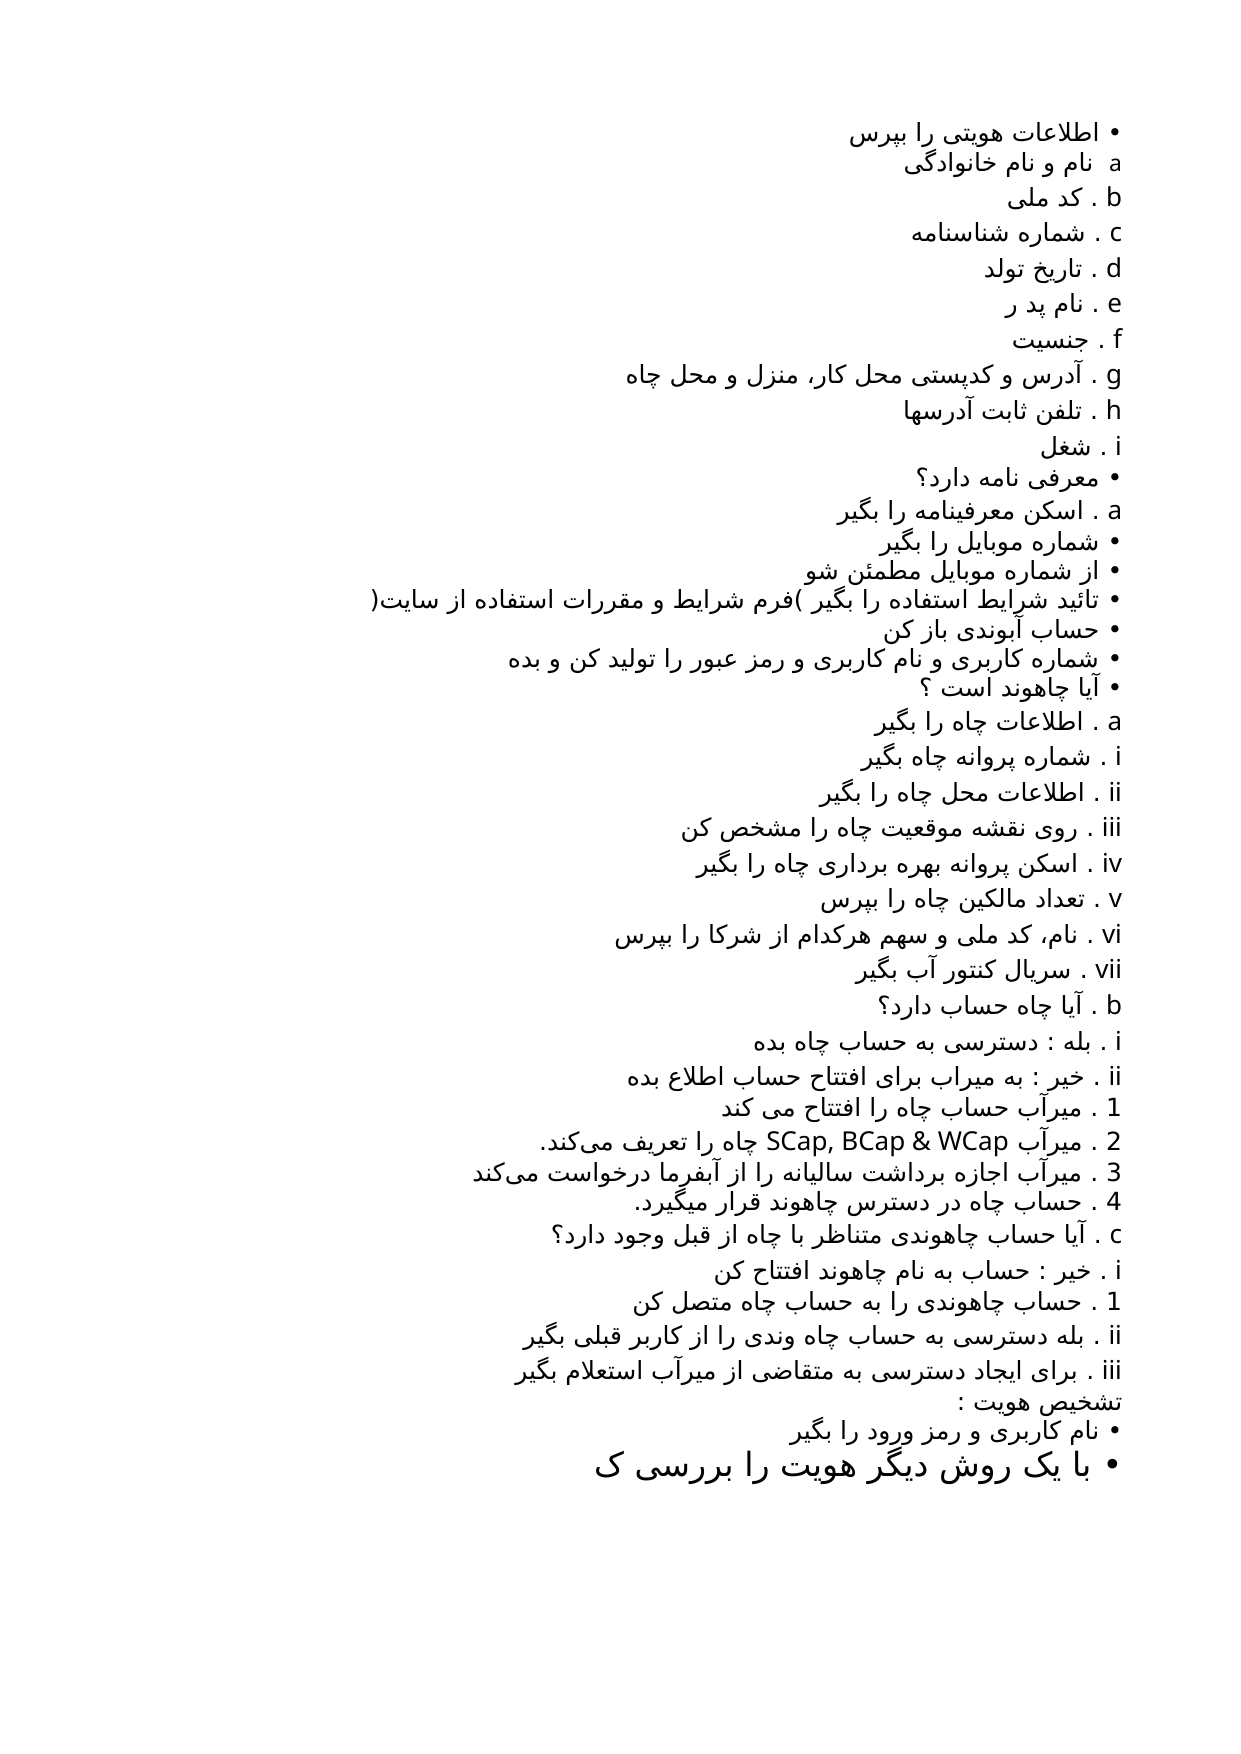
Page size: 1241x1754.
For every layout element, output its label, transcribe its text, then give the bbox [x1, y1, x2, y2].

text 1 . حساب چاهوندی را به حساب چاه متصل کن [118, 1287, 1122, 1316]
text iii . برای ایجاد دسترسی به متقاضی از میرآب استعلام بگیر [118, 1352, 1122, 1387]
text • با یک روش دیگر هویت را بررسی ک [118, 1446, 1122, 1484]
text ii . خیر : به میراب برای افتتاح حساب اطلاع بده [118, 1058, 1122, 1093]
text 2 . میرآب SCap, BCap & WCap چاه را تعریف می‌کند. [118, 1122, 1122, 1158]
text vi . نام، کد ملی و سهم هرکدام از شرکا را بپرس [118, 916, 1122, 951]
text c . شماره شناسنامه [118, 214, 1122, 249]
text i . شغل [118, 427, 1122, 463]
text تشخیص هویت : [118, 1387, 1122, 1417]
text a نام و نام خانوادگی [118, 147, 1122, 178]
text b . آیا چاه حساب دارد؟ [118, 987, 1122, 1022]
text v . تعداد مالکین چاه را بپرس [118, 880, 1122, 916]
text • اطلاعات هویتی را بپرس [118, 118, 1122, 147]
text vii . سریال کنتور آب بگیر [118, 951, 1122, 987]
text • از شماره موبایل مطمئن شو [118, 557, 1122, 586]
text 1 . میرآب حساب چاه را افتتاح می کند [118, 1093, 1122, 1122]
text d . تاریخ تولد [118, 249, 1122, 285]
text • شماره کاربری و نام کاربری و رمز عبور را تولید کن و بده [118, 644, 1122, 673]
text • شماره موبایل را بگیر [118, 527, 1122, 557]
text c . آیا حساب چاهوندی متناظر با چاه از قبل وجود دارد؟ [118, 1216, 1122, 1252]
text 4 . حساب چاه در دسترس چاهوند قرار میگیرد. [118, 1187, 1122, 1216]
text • نام کاربری و رمز ورود را بگیر [118, 1417, 1122, 1446]
text f . جنسیت [118, 321, 1122, 356]
text iv . اسکن پروانه بهره برداری چاه را بگیر [118, 844, 1122, 880]
text 3 . میرآب اجازه برداشت سالیانه را از آبفرما درخواست می‌کند [118, 1158, 1122, 1187]
text g . آدرس و کدپستی محل کار، منزل و محل چاه [118, 356, 1122, 392]
text i . خیر : حساب به نام چاهوند افتتاح کن [118, 1252, 1122, 1287]
text ii . اطلاعات محل چاه را بگیر [118, 773, 1122, 809]
text • آیا چاهوند است ؟ [118, 673, 1122, 702]
text a . اسکن معرفینامه را بگیر [118, 492, 1122, 527]
text i . شماره پروانه چاه بگیر [118, 738, 1122, 773]
text • معرفی نامه دارد؟ [118, 463, 1122, 492]
text • تائید شرایط استفاده را بگیر )فرم شرایط و مقررات استفاده از سایت( [118, 586, 1122, 615]
text i . بله : دسترسی به حساب چاه بده [118, 1022, 1122, 1058]
text iii . روی نقشه موقعیت چاه را مشخص کن [118, 809, 1122, 844]
text ii . بله دسترسی به حساب چاه وندی را از کاربر قبلی بگیر [118, 1316, 1122, 1352]
text • حساب آبوندی باز کن [118, 615, 1122, 644]
text b . کد ملی [118, 178, 1122, 214]
text e . نام پد ر [118, 285, 1122, 321]
text a . اطلاعات چاه را بگیر [118, 702, 1122, 738]
text h . تلفن ثابت آدرسها [118, 392, 1122, 427]
